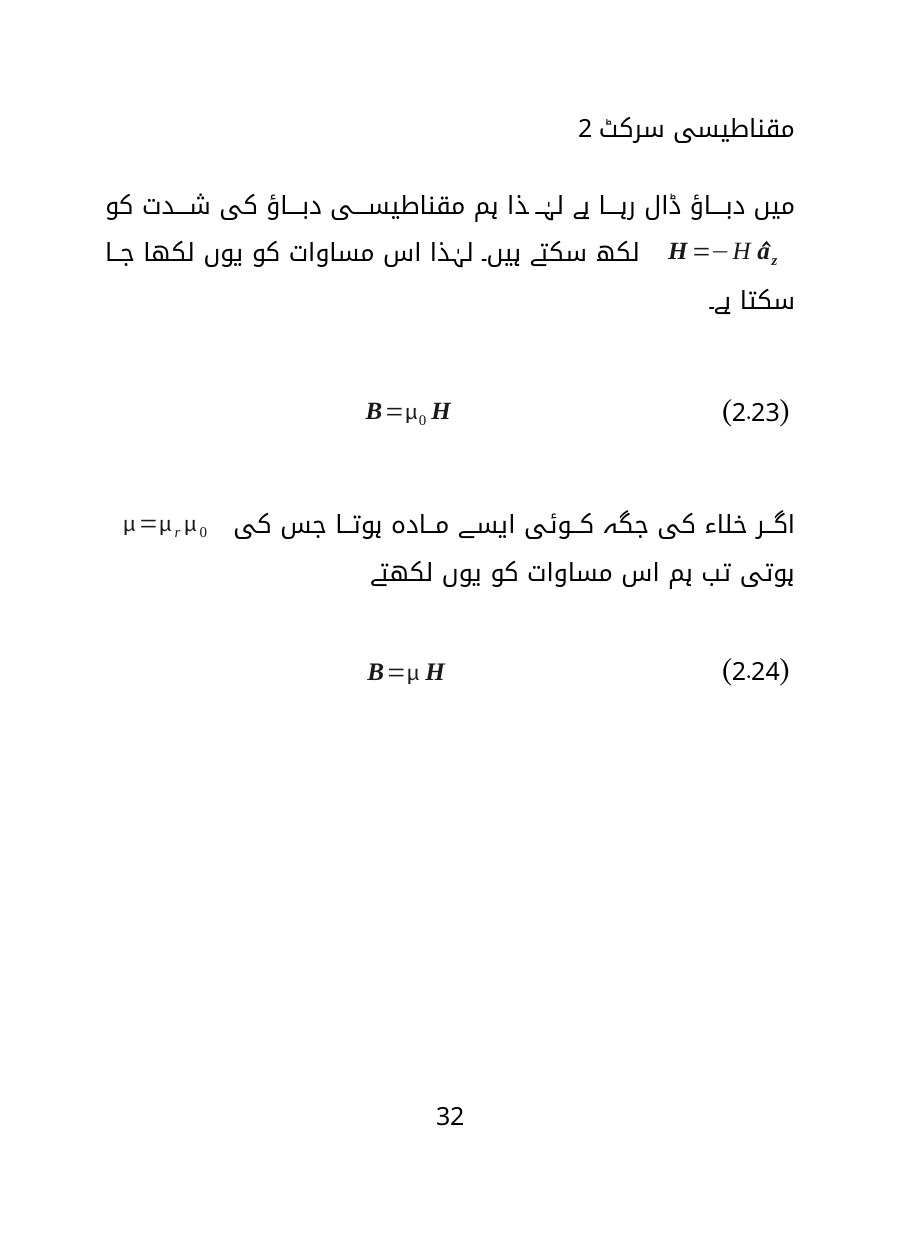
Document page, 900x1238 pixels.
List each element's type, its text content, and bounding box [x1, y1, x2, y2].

table_header (2.24) [697, 643, 795, 714]
text اگر خلاء کی جگہ کوئی ایسے مادہ ہوتا جس کی ہوتی تب ہم اس مساوات کو یوں لکھتے [105, 502, 795, 596]
table_header [105, 384, 702, 455]
table_header [105, 643, 697, 714]
text شکل میں ہم دیکھتے ہیں کہ خلاء میں مقناطیسی رو کا بہاو، اکائی سمتیہکی الٹ سمت میں ہے لہٰذا ہم کثافتِ مقناطیسی رو کو ایک سمتیہ لکھ سکتے ہیں۔ اسی طرح مقناطیسی دباؤ خلاء میں اکائی سمتیہکی الٹ سمت میں دباؤ ڈال رہا ہے لہٰذا ہم مقناطیسی دباؤ کی شدت کو لکھ سکتے ہیں۔ لہٰذا اس مساوات کو یوں لکھا جا سکتا ہے۔ [105, 182, 795, 324]
table_header (2.23) [702, 384, 795, 455]
